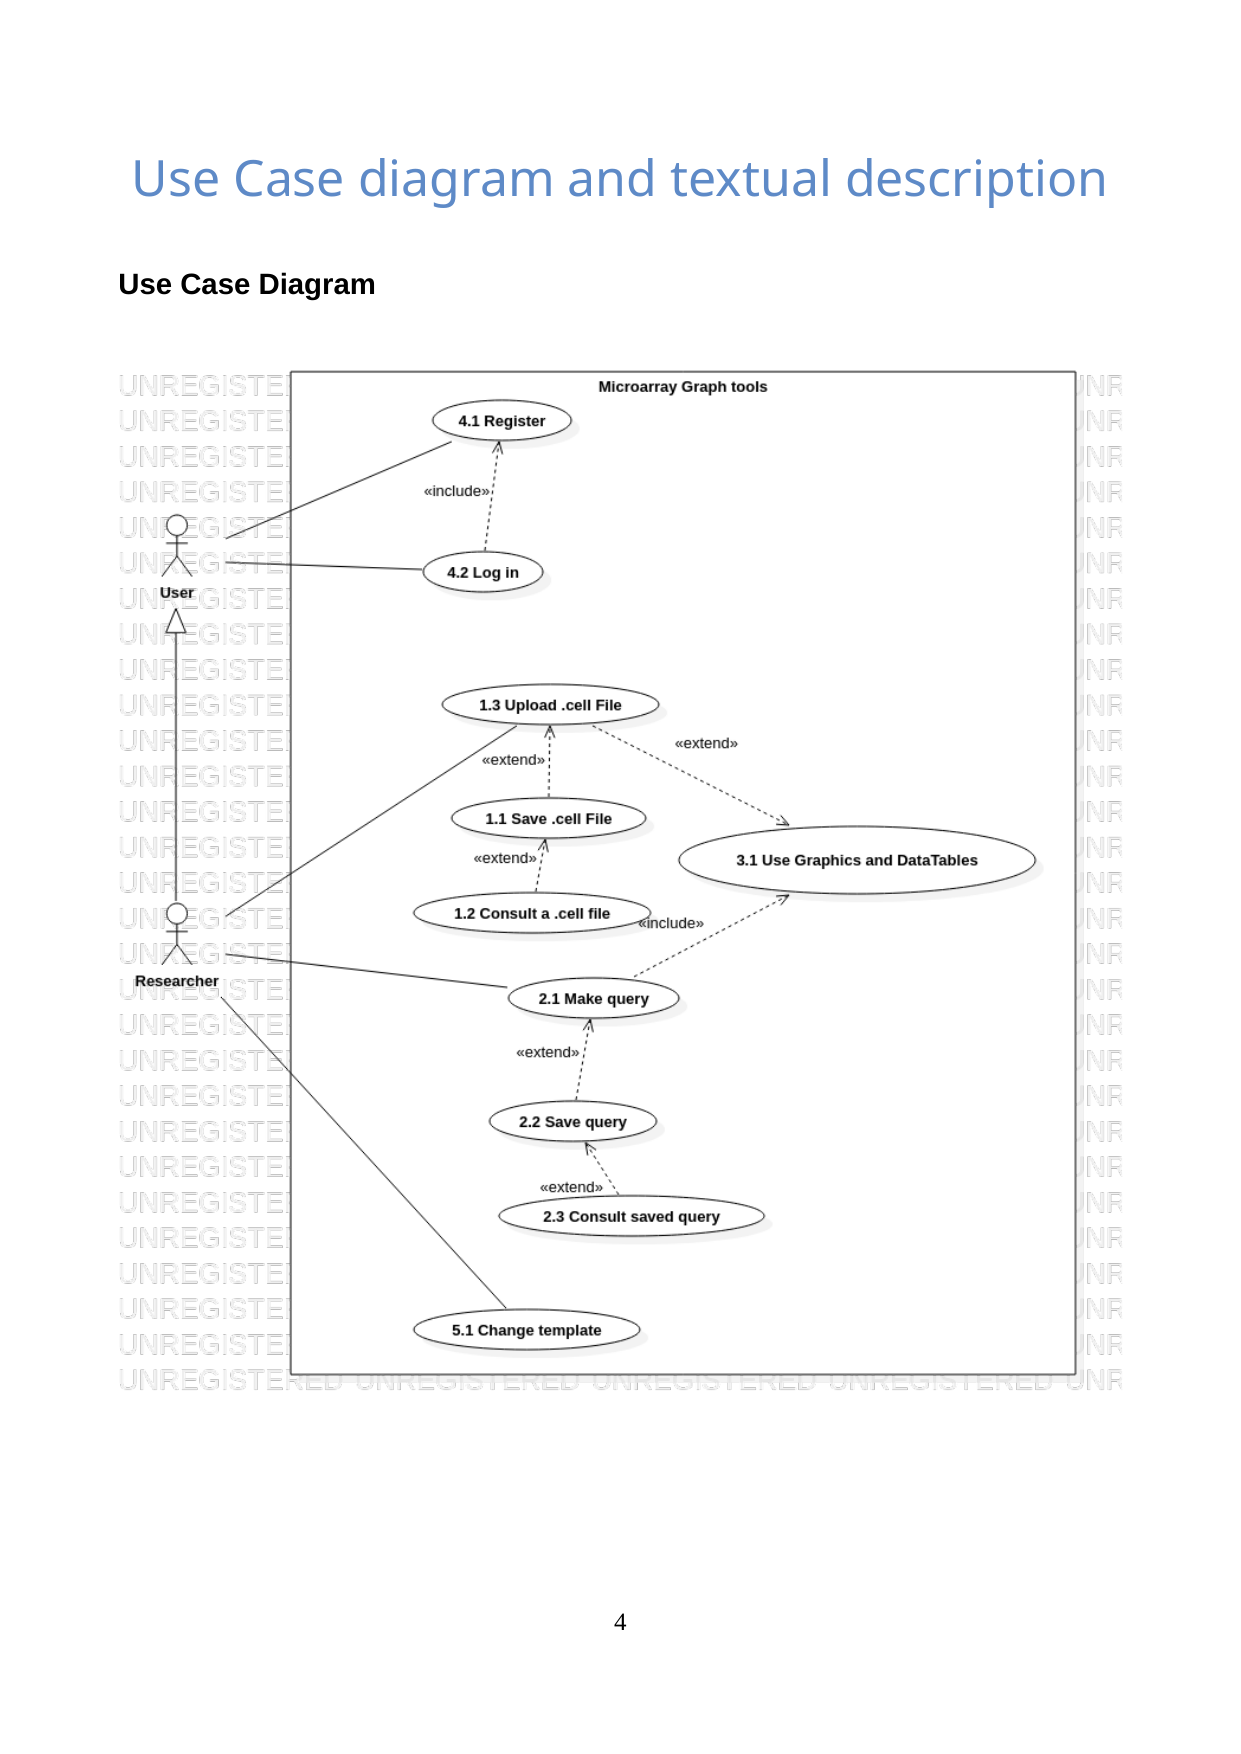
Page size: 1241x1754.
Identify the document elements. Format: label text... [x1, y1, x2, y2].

subtitle Use Case diagram and textual description [118, 143, 1122, 211]
picture [118, 361, 1123, 1422]
subtitle Use Case Diagram [118, 267, 1122, 301]
